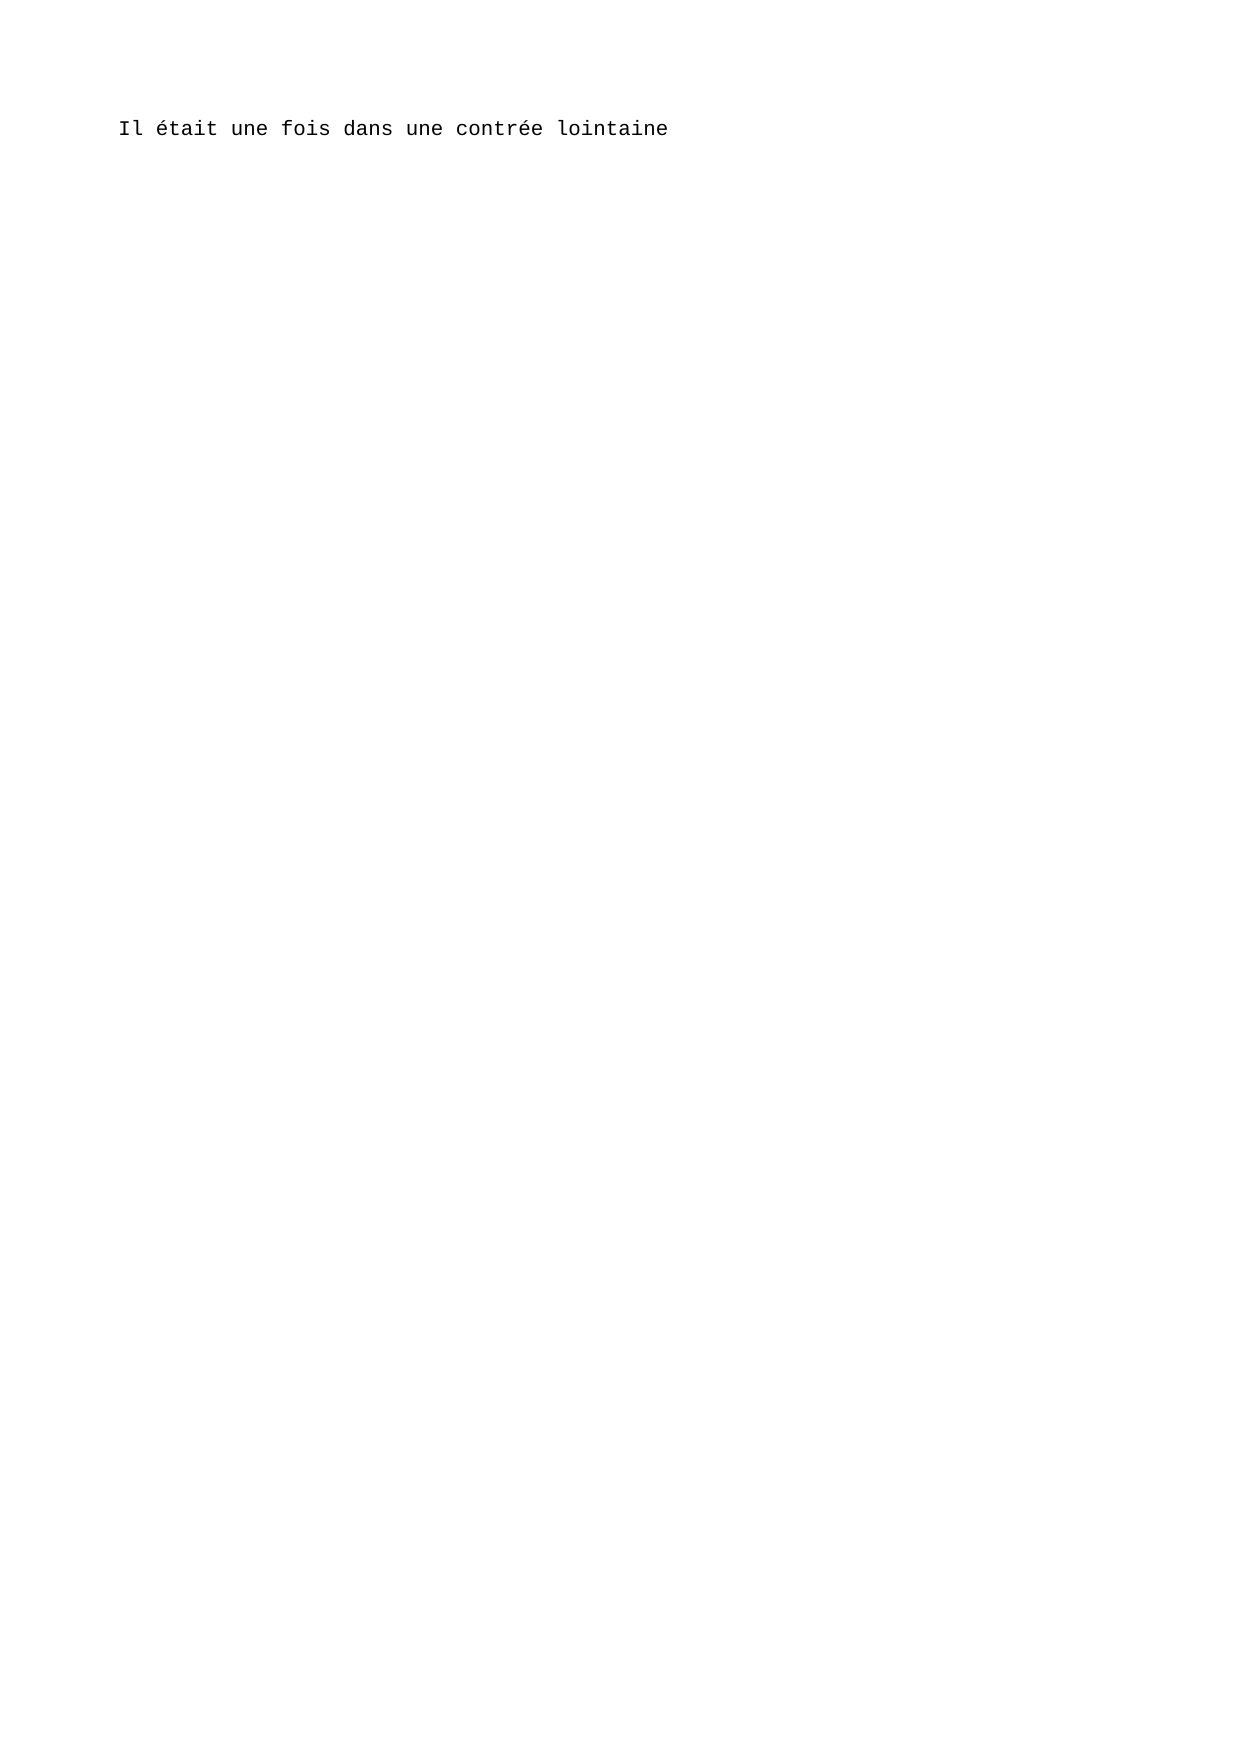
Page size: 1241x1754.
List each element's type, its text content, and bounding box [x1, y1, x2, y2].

text Il était une fois dans une contrée lointaine [118, 118, 1122, 142]
